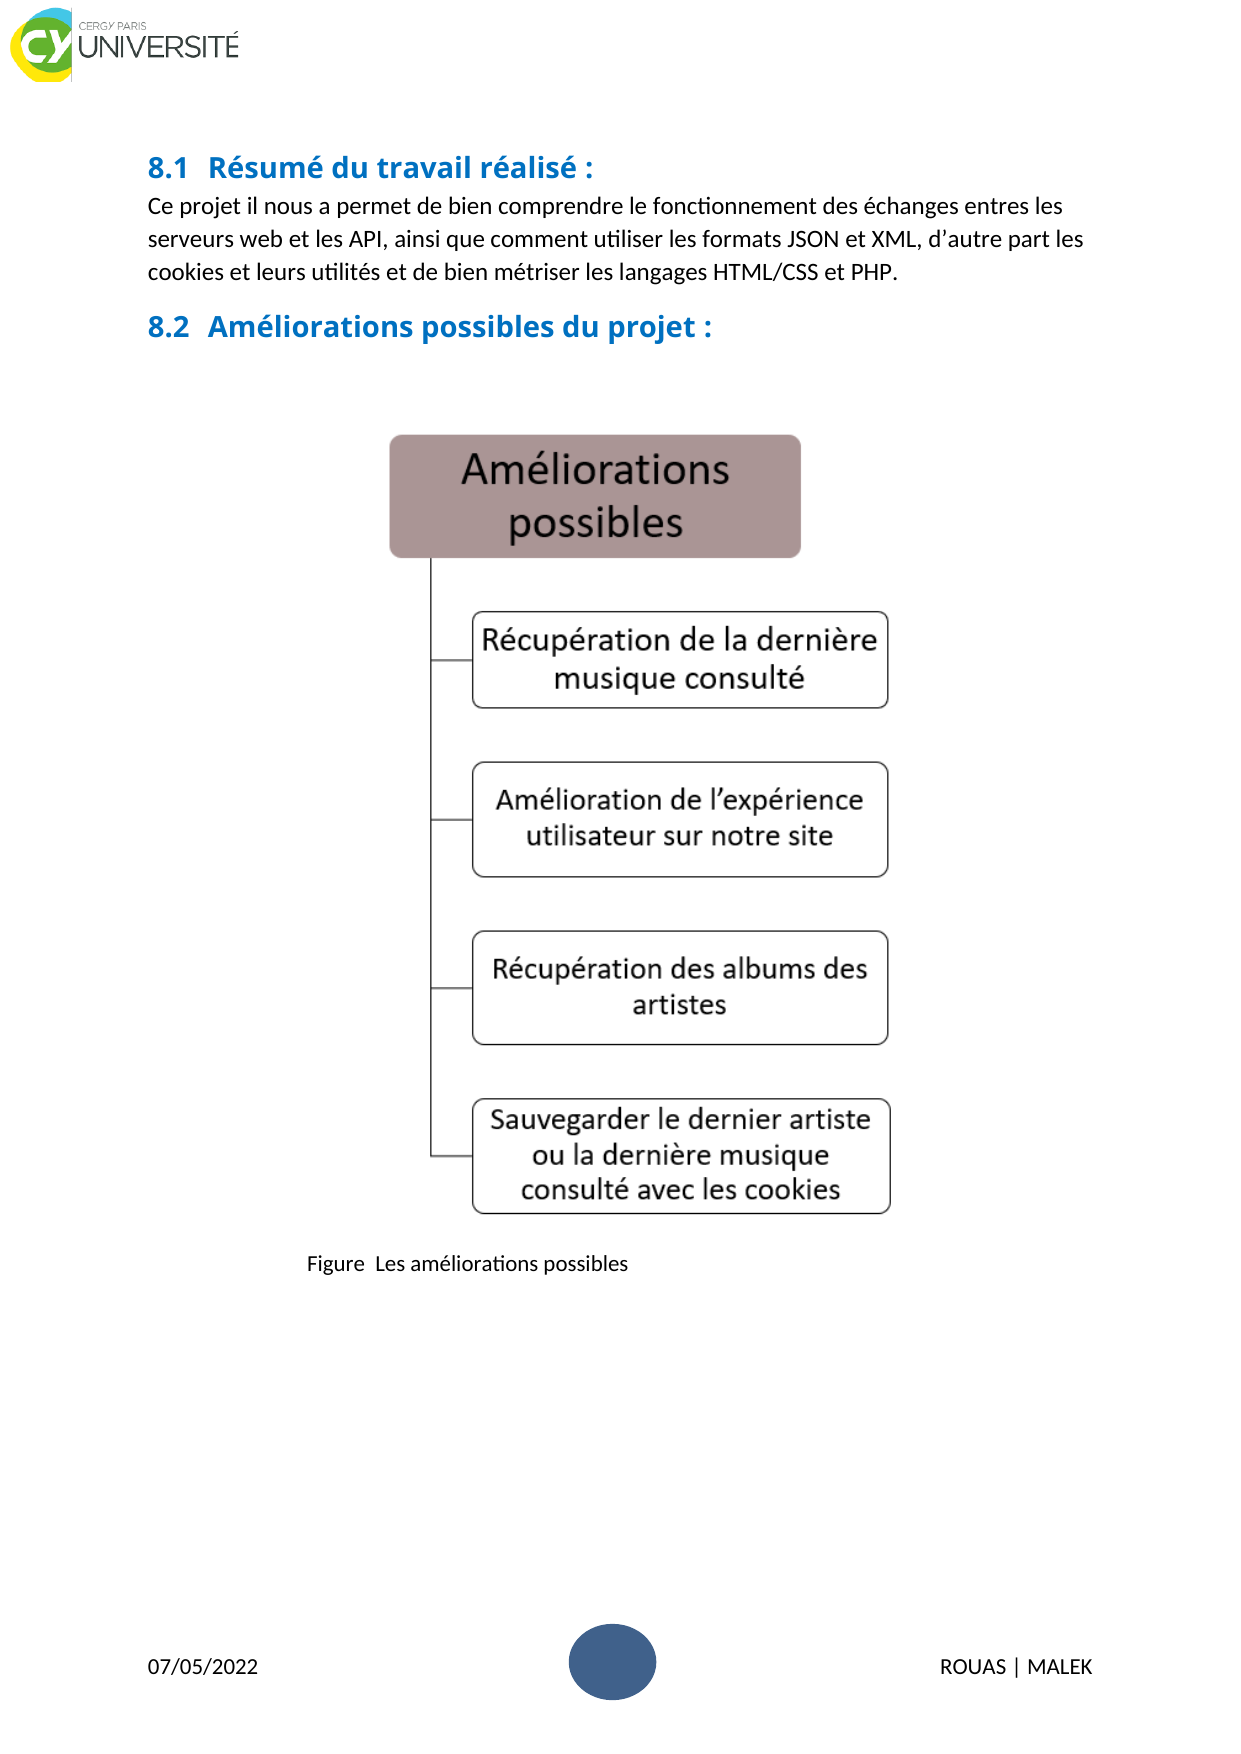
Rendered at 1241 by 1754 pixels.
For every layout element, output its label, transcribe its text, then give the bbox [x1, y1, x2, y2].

picture [7, 6, 239, 82]
subtitle Résumé du travail réalisé : [148, 148, 1093, 187]
text Ce projet il nous a permet de bien comprendre le fonctionnement des échanges entres les serveurs web et les API, ainsi que comment utiliser les formats JSON et XML, d’autre part les cookies et leurs utilités et de bien métriser les langages HTML/CSS et PHP. [148, 190, 1093, 287]
subtitle Améliorations possibles du projet : [148, 306, 1093, 346]
picture [268, 404, 992, 1250]
